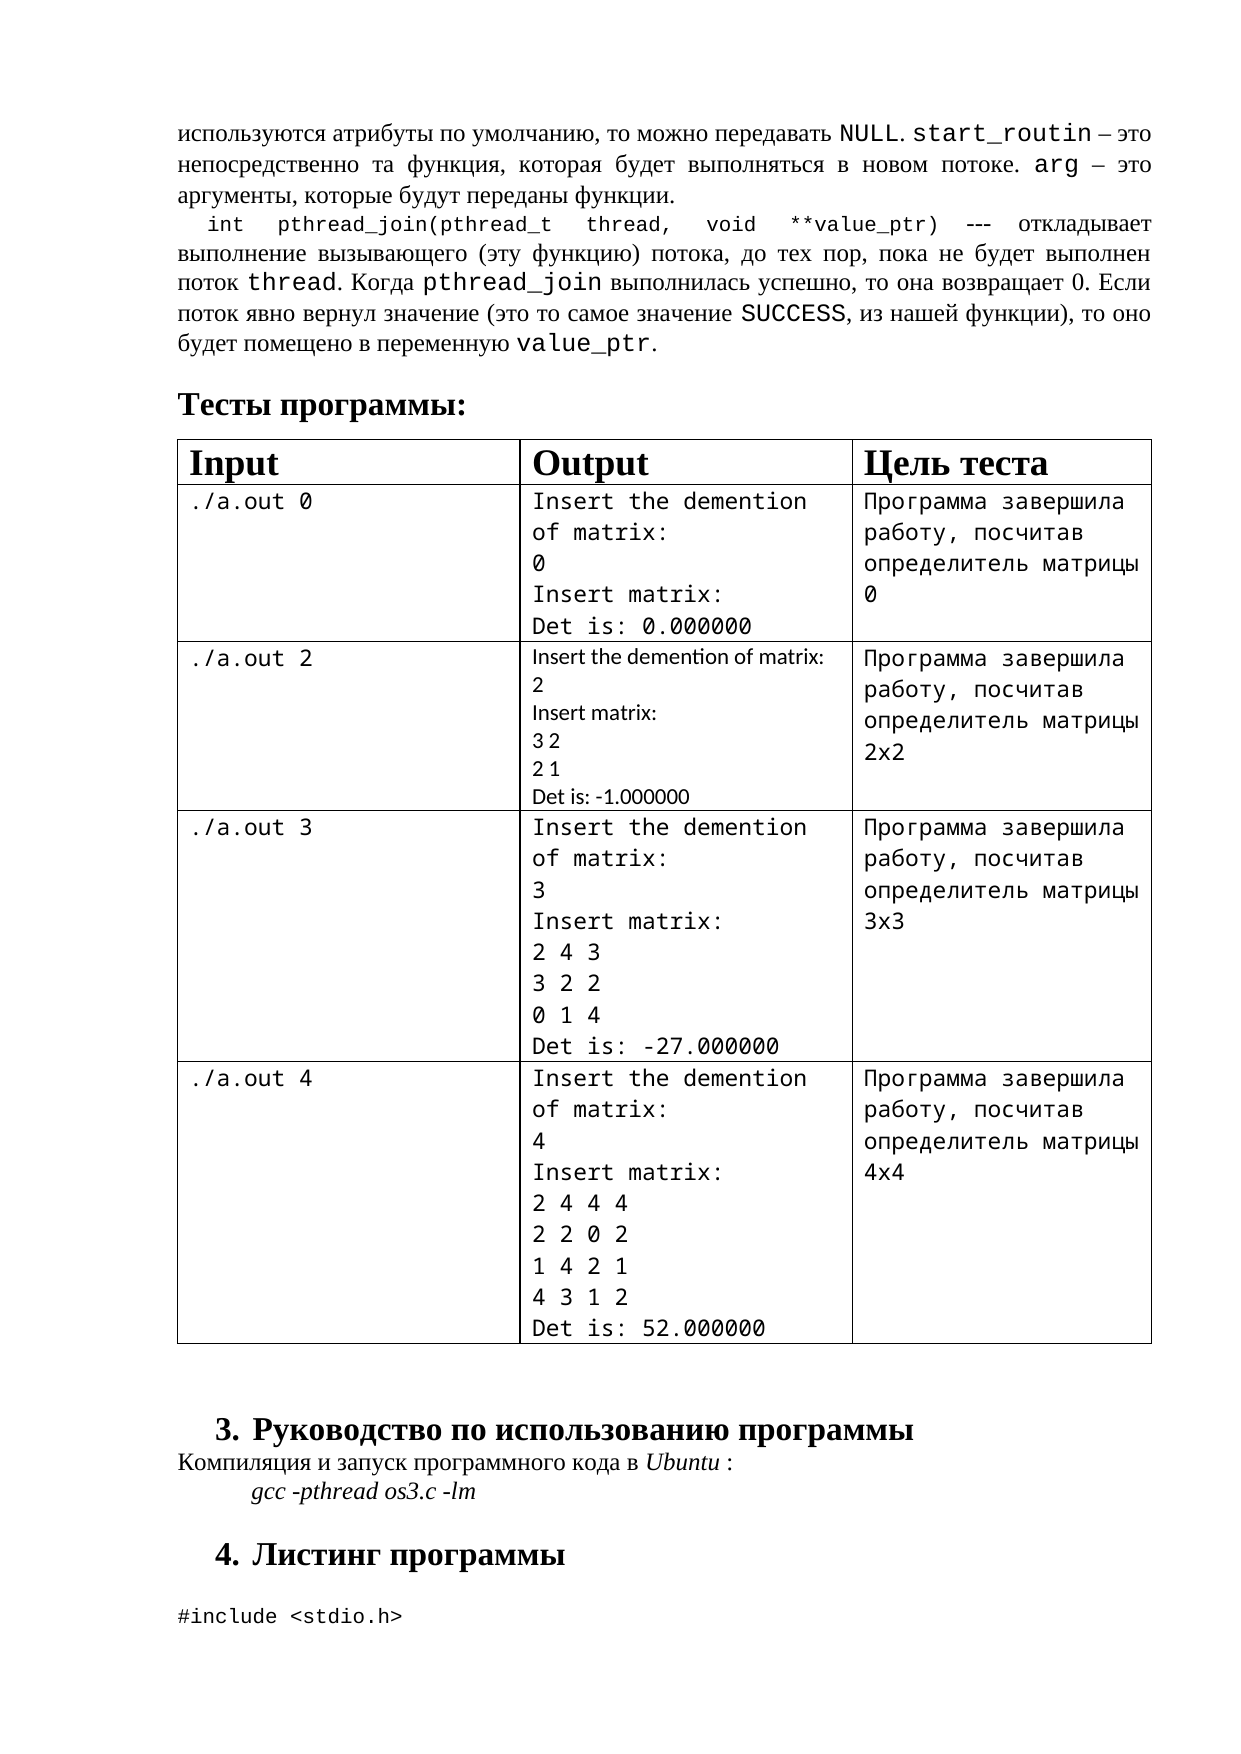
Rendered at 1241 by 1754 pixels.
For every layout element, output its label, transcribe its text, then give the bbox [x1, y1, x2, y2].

table_cell ./a.out 3 [178, 811, 519, 1061]
table_cell Insert the demention of matrix: 2 Insert matrix: 3 2 2 1 Det is: -1.000000 [521, 642, 852, 810]
text используются атрибуты по умолчанию, то можно передавать NULL. start_routin – это непосредственно та функция, которая будет выполняться в новом потоке. arg – это аргументы, которые будут переданы функции. [177, 118, 1152, 208]
table_cell ./a.out 2 [178, 642, 519, 810]
table_cell Insert the demention of matrix: 4 Insert matrix: 2 4 4 4 2 2 0 2 1 4 2 1 4 3 1 2 Det is: 52.000000 [521, 1062, 852, 1343]
text int pthread_join(pthread_t thread, void **value_ptr) --- откладывает выполнение вызывающего (эту функцию) потока, до тех пор, пока не будет выполнен поток thread. Когда pthread_join выполнилась успешно, то она возвращает 0. Если поток явно вернул значение (это то самое значение SUCCESS, из нашей функции), то оно будет помещено в переменную value_ptr. [177, 208, 1152, 359]
table_cell Программа завершила работу, посчитав определитель матрицы 4х4 [853, 1062, 1151, 1343]
text Компиляция и запуск программного кода в Ubuntu : [177, 1447, 1152, 1476]
table_cell Программа завершила работу, посчитав определитель матрицы 2х2 [853, 642, 1151, 810]
table_cell ./a.out 0 [178, 485, 519, 641]
table_header Input [178, 440, 519, 483]
table_cell Программа завершила работу, посчитав определитель матрицы 0 [853, 485, 1151, 641]
text Тесты программы: [177, 384, 1152, 423]
table_cell Insert the demention of matrix: 3 Insert matrix: 2 4 3 3 2 2 0 1 4 Det is: -27.000000 [521, 811, 852, 1061]
list Листинг программы [215, 1534, 1152, 1572]
text #include <stdio.h> [177, 1606, 1152, 1629]
list Руководство по использованию программы [215, 1409, 1152, 1447]
text gcc -pthread os3.c -lm [177, 1476, 1152, 1505]
table_cell Insert the demention of matrix: 0 Insert matrix: Det is: 0.000000 [521, 485, 852, 641]
table_header Output [521, 440, 852, 483]
table_header Цель теста [853, 440, 1151, 483]
table_cell Программа завершила работу, посчитав определитель матрицы 3х3 [853, 811, 1151, 1061]
table_cell ./a.out 4 [178, 1062, 519, 1343]
